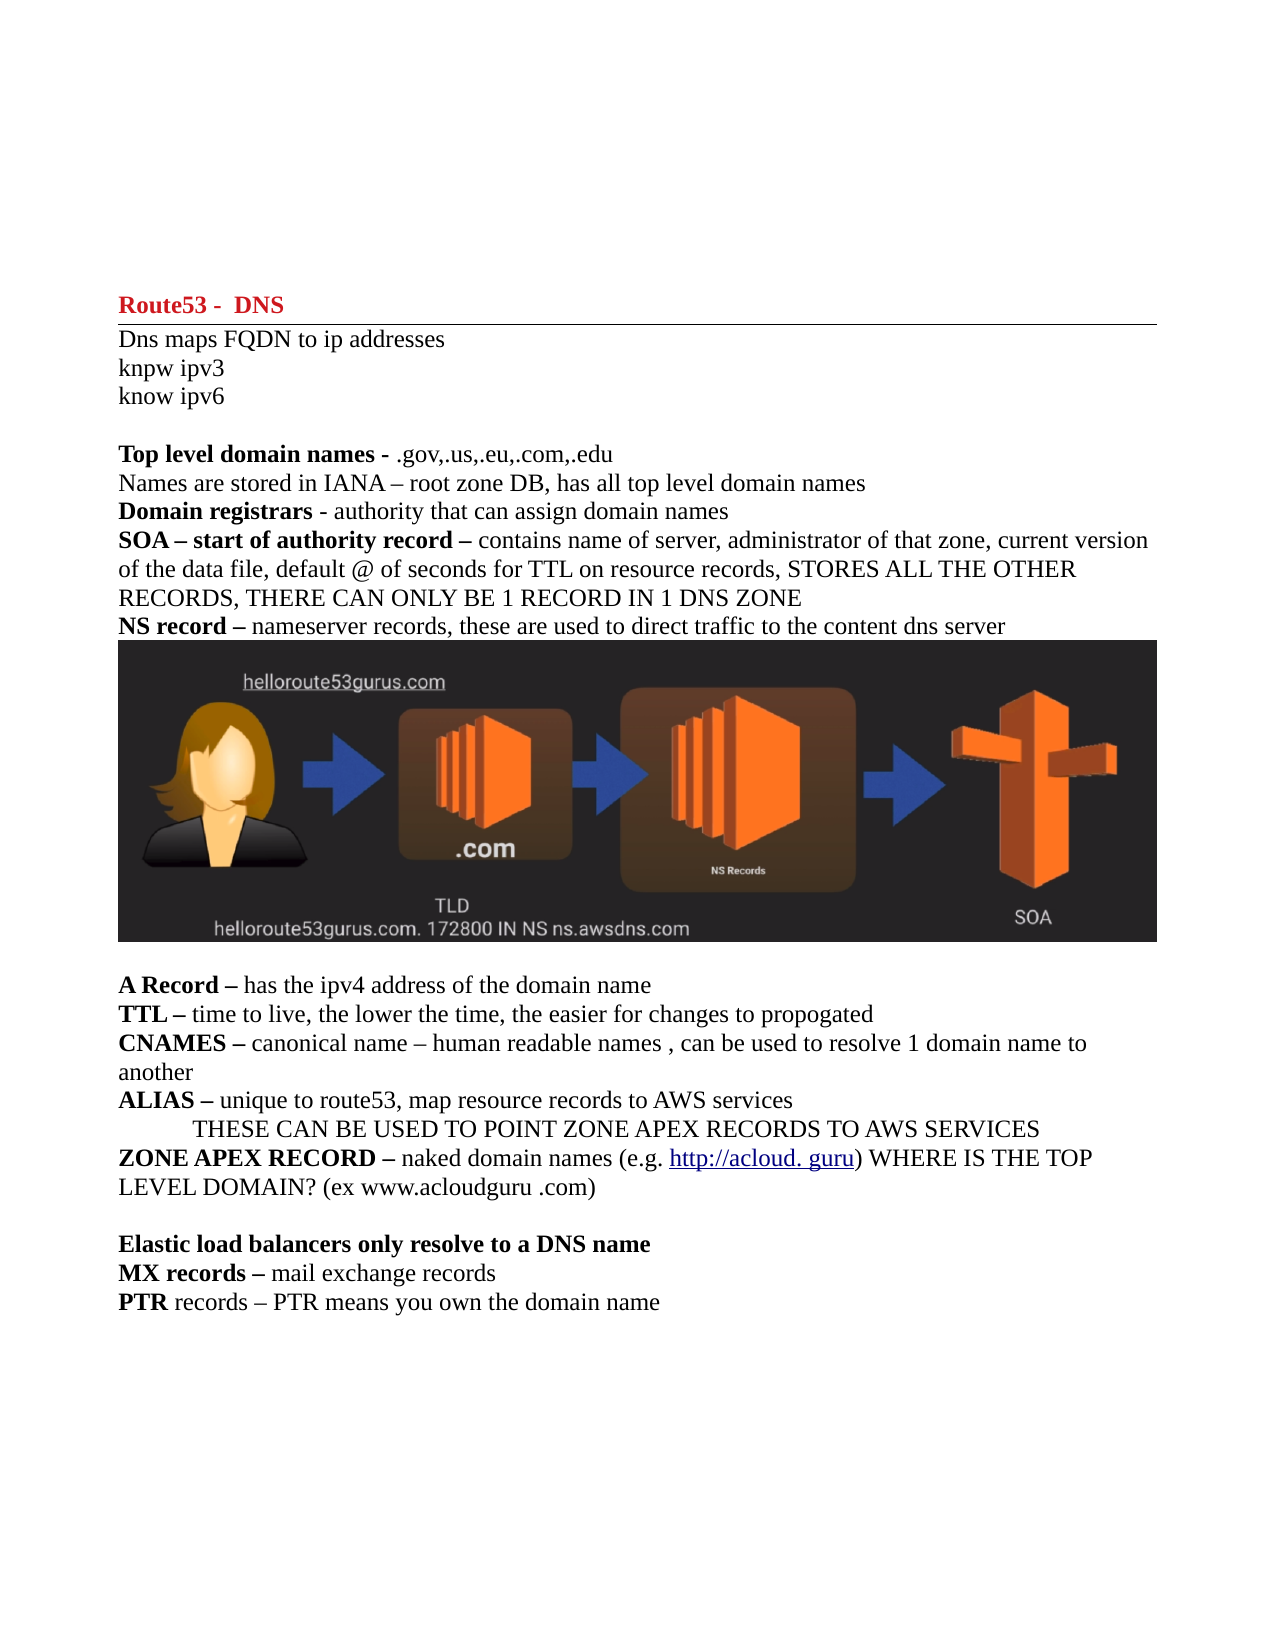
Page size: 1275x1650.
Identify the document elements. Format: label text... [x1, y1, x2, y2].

text CNAMES – canonical name – human readable names , can be used to resolve 1 domain name to another [118, 1028, 1157, 1086]
text ALIAS – unique to route53, map resource records to AWS services [118, 1086, 1157, 1114]
text Elastic load balancers only resolve to a DNS name [118, 1229, 1157, 1258]
text SOA – start of authority record – contains name of server, administrator of that zone, current version of the data file, default @ of seconds for TTL on resource records, STORES ALL THE OTHER RECORDS, THERE CAN ONLY BE 1 RECORD IN 1 DNS ZONE [118, 525, 1157, 611]
text know ipv6 [118, 381, 1157, 410]
text MX records – mail exchange records [118, 1258, 1157, 1287]
text ZONE APEX RECORD – naked domain names (e.g. http://acloud. guru) WHERE IS THE TOP LEVEL DOMAIN? (ex www.acloudguru .com) [118, 1143, 1157, 1201]
text Names are stored in IANA – root zone DB, has all top level domain names [118, 468, 1157, 496]
text TTL – time to live, the lower the time, the easier for changes to propogated [118, 999, 1157, 1028]
text PTR records – PTR means you own the domain name [118, 1287, 1157, 1316]
picture [118, 640, 1157, 942]
text Top level domain names - .gov,.us,.eu,.com,.edu [118, 439, 1157, 468]
text A Record – has the ipv4 address of the domain name [118, 971, 1157, 999]
text THESE CAN BE USED TO POINT ZONE APEX RECORDS TO AWS SERVICES [118, 1114, 1157, 1143]
text knpw ipv3 [118, 353, 1157, 381]
text Route53 - DNS [118, 291, 1157, 324]
text Domain registrars - authority that can assign domain names [118, 496, 1157, 525]
text NS record – nameserver records, these are used to direct traffic to the content dns server [118, 611, 1157, 640]
text Dns maps FQDN to ip addresses [118, 325, 1157, 353]
